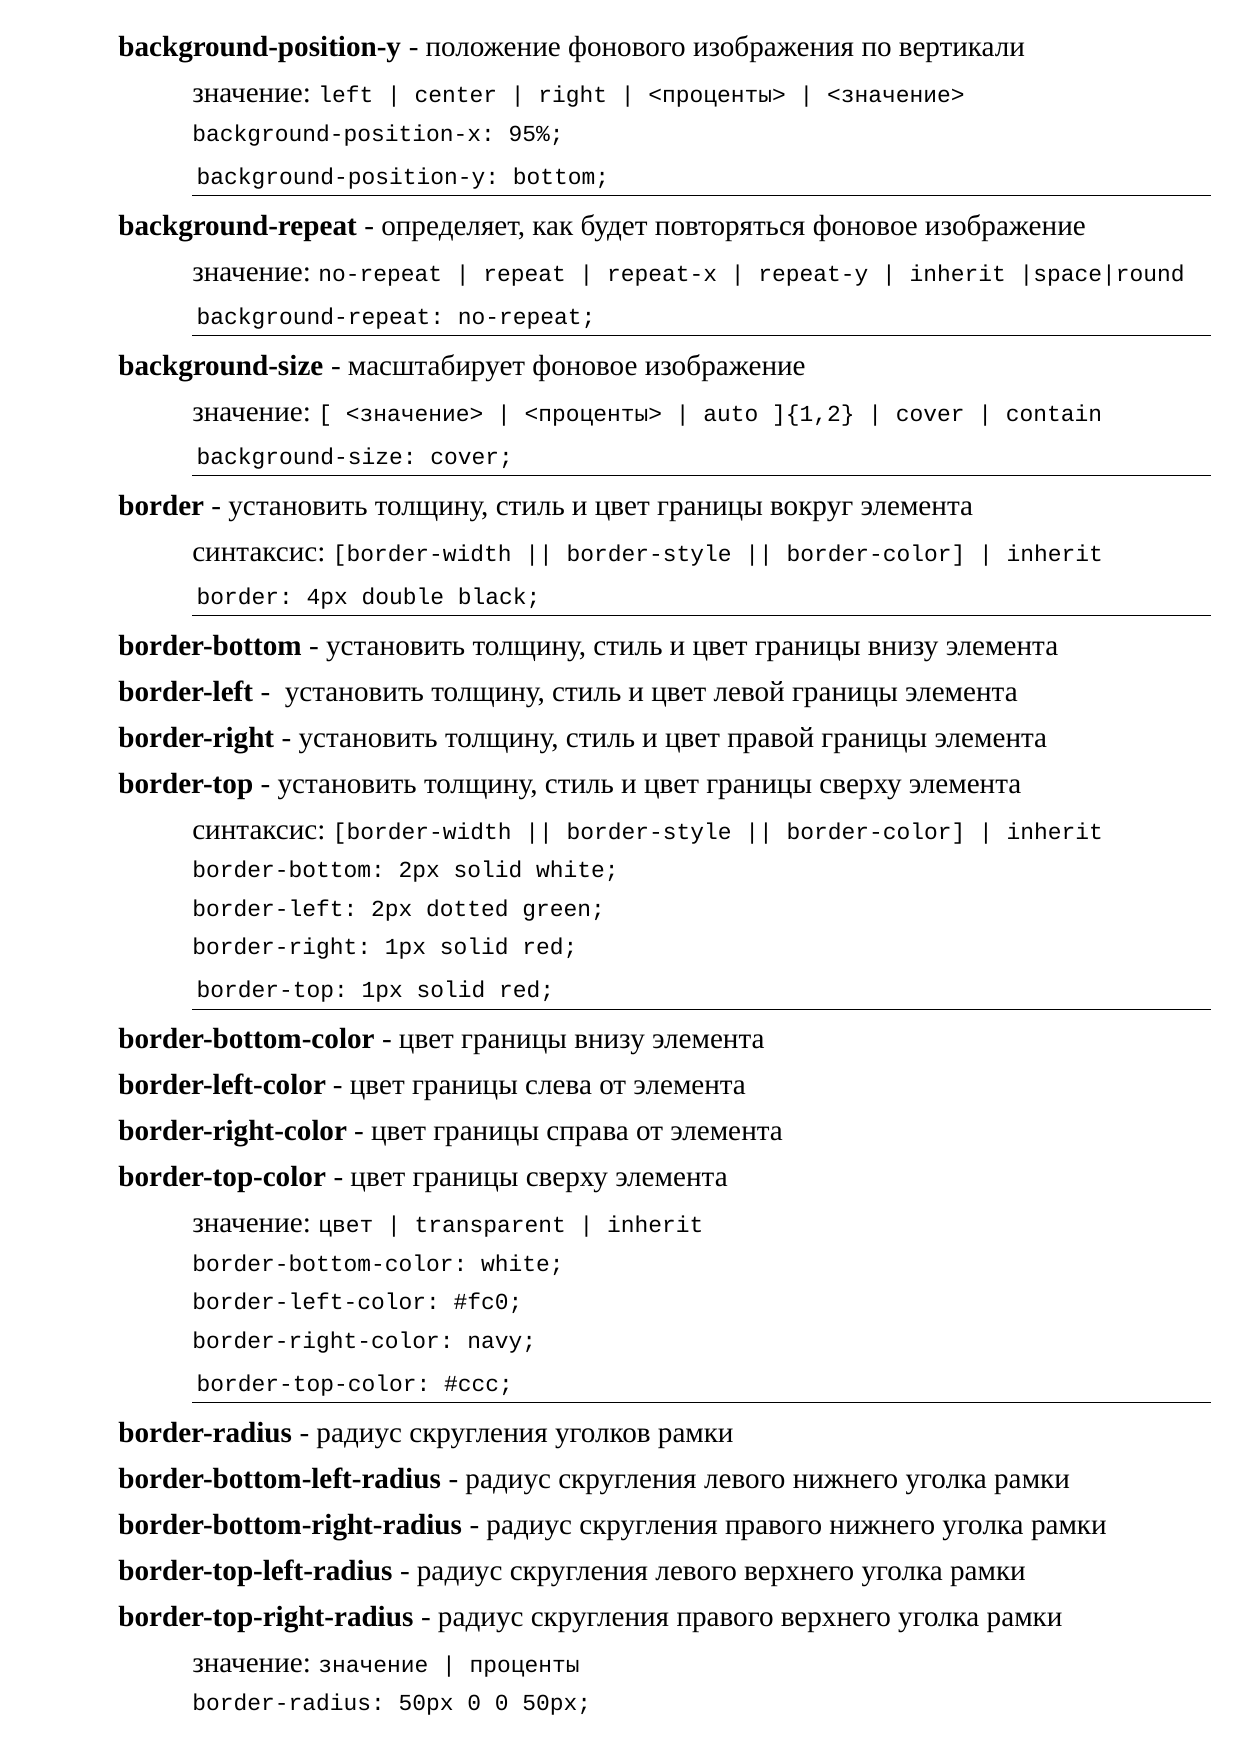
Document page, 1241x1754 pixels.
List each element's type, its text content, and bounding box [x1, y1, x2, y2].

text значение: цвет | transparent | inherit [192, 1206, 1211, 1240]
text background-repeat - определяет, как будет повторяться фоновое изображение [118, 208, 1211, 241]
text border-left: 2px dotted green; [192, 897, 1211, 923]
text значение: left | center | right | <проценты> | <значение> [192, 76, 1211, 110]
text background-size - масштабирует фоновое изображение [118, 348, 1211, 381]
text border-right-color - цвет границы справа от элемента [118, 1113, 1211, 1147]
text синтаксис: [border-width || border-style || border-color] | inherit [192, 534, 1211, 568]
text border-left-color: #fc0; [192, 1291, 1211, 1317]
text значение: no-repeat | repeat | repeat-x | repeat-y | inherit |space|round [192, 254, 1211, 288]
text border-top-color - цвет границы сверху элемента [118, 1159, 1211, 1193]
text border-top - установить толщину, стиль и цвет границы сверху элемента [118, 766, 1211, 799]
text border-radius: 50px 0 0 50px; [192, 1692, 1211, 1718]
text background-size: cover; [192, 441, 1211, 475]
text border-bottom-right-radius - радиус скругления правого нижнего уголка рамки [118, 1507, 1211, 1540]
text border-top: 1px solid red; [192, 974, 1211, 1009]
text border-top-color: #ccc; [192, 1367, 1211, 1402]
text border-top-right-radius - радиус скругления правого верхнего уголка рамки [118, 1599, 1211, 1632]
text border-bottom-color - цвет границы внизу элемента [118, 1021, 1211, 1055]
text background-position-x: 95%; [192, 122, 1211, 148]
text border-top-left-radius - радиус скругления левого верхнего уголка рамки [118, 1553, 1211, 1586]
text border-left-color - цвет границы слева от элемента [118, 1067, 1211, 1101]
text border-bottom-left-radius - радиус скругления левого нижнего уголка рамки [118, 1461, 1211, 1494]
text border-bottom: 2px solid white; [192, 859, 1211, 885]
text background-repeat: no-repeat; [192, 301, 1211, 335]
text border-right - установить толщину, стиль и цвет правой границы элемента [118, 720, 1211, 753]
text background-position-y: bottom; [192, 161, 1211, 195]
text значение: значение | проценты [192, 1645, 1211, 1679]
text значение: [ <значение> | <проценты> | auto ]{1,2} | cover | contain [192, 394, 1211, 428]
text border: 4px double black; [192, 581, 1211, 615]
text border-right: 1px solid red; [192, 936, 1211, 962]
text border-bottom - установить толщину, стиль и цвет границы внизу элемента [118, 628, 1211, 661]
text border-radius - радиус скругления уголков рамки [118, 1415, 1211, 1448]
text background-position-y - положение фонового изображения по вертикали [118, 29, 1211, 63]
text синтаксис: [border-width || border-style || border-color] | inherit [192, 812, 1211, 846]
text border-right-color: navy; [192, 1329, 1211, 1355]
text border-bottom-color: white; [192, 1252, 1211, 1278]
text border-left - установить толщину, стиль и цвет левой границы элемента [118, 674, 1211, 707]
text border - установить толщину, стиль и цвет границы вокруг элемента [118, 488, 1211, 521]
